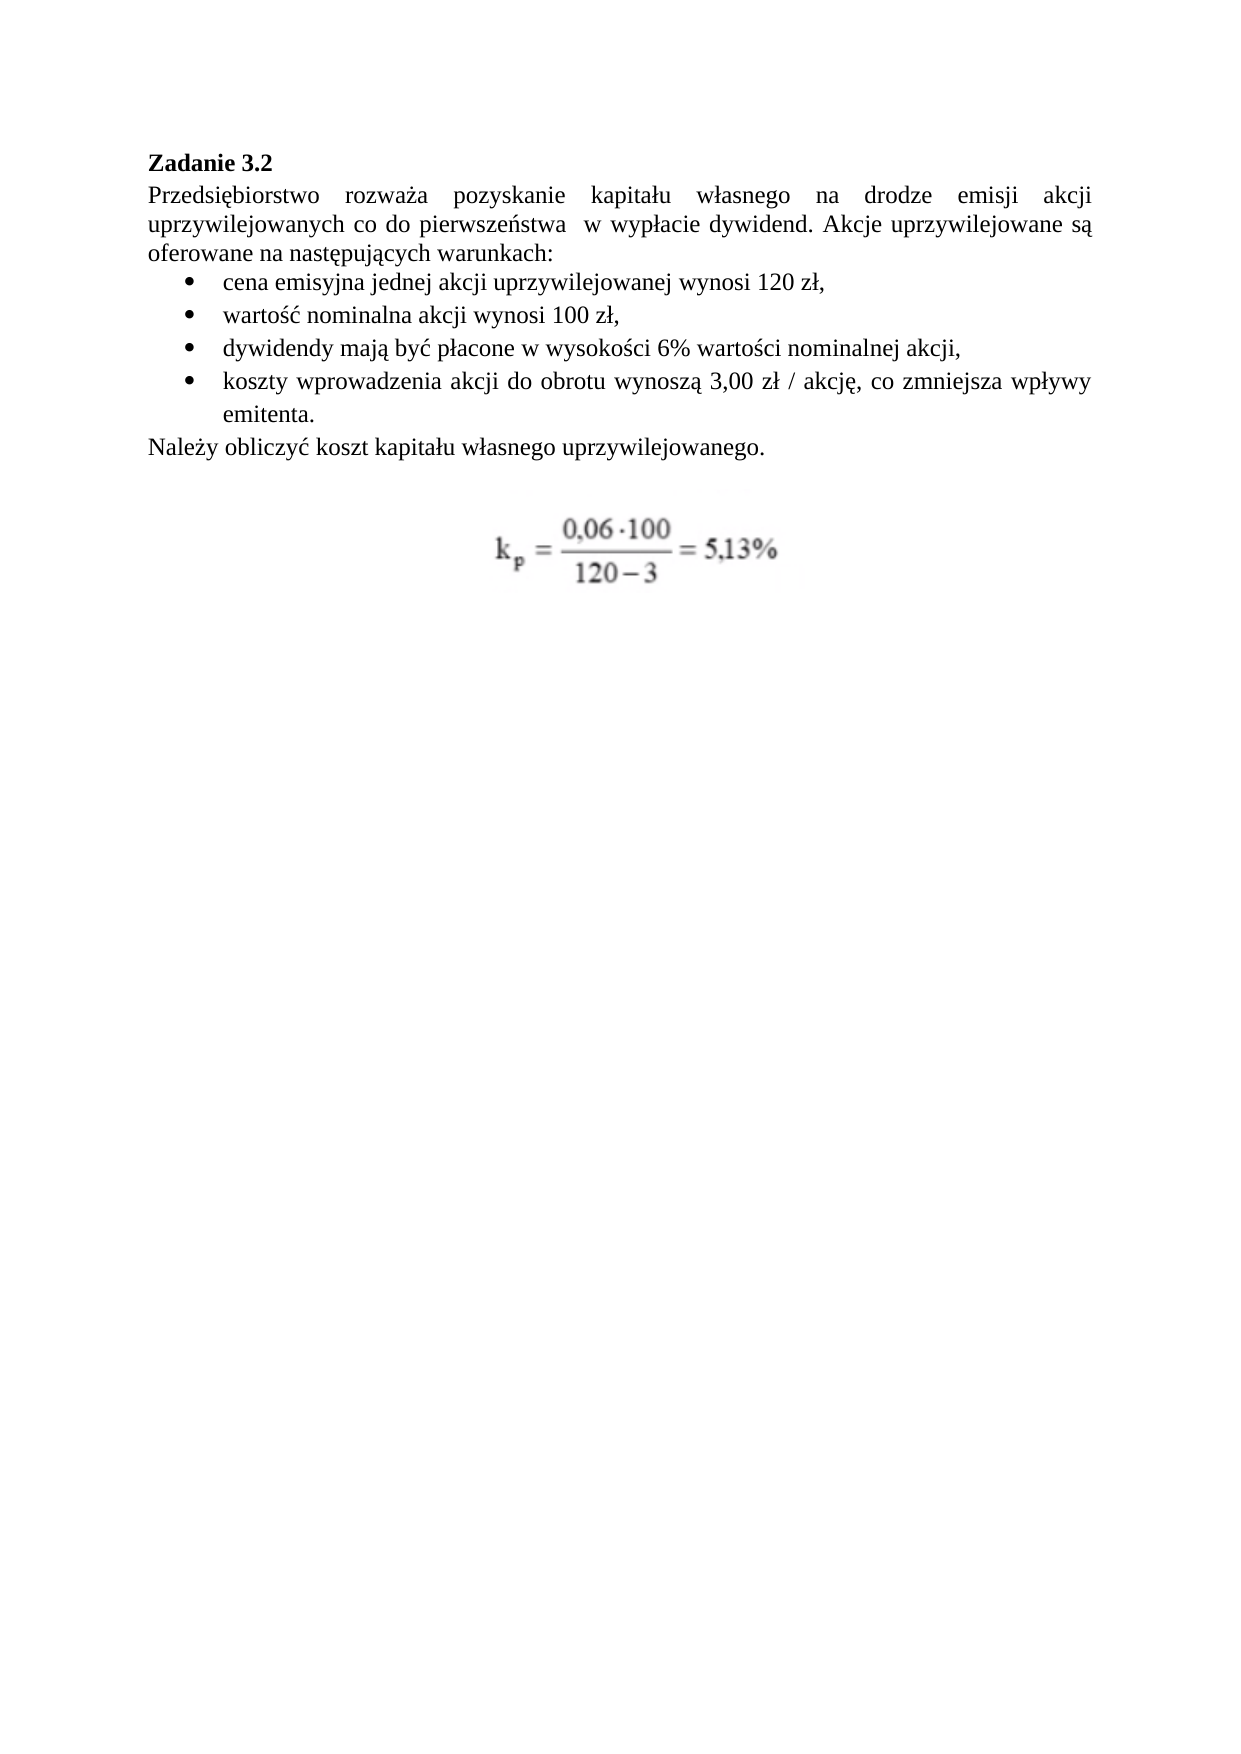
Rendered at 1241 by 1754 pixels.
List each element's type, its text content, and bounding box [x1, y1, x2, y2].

list wartość nominalna akcji wynosi 100 zł, [185, 300, 1093, 329]
subtitle Zadanie 3.2 [148, 148, 1093, 176]
list cena emisyjna jednej akcji uprzywilejowanej wynosi 120 zł, [185, 267, 1093, 296]
list dywidendy mają być płacone w wysokości 6% wartości nominalnej akcji, [185, 333, 1093, 362]
list koszty wprowadzenia akcji do obrotu wynoszą 3,00 zł / akcję, co zmniejsza wpływy emitenta. [185, 366, 1093, 428]
text Należy obliczyć koszt kapitału własnego uprzywilejowanego. [148, 432, 1093, 461]
text Przedsiębiorstwo rozważa pozyskanie kapitału własnego na drodze emisji akcji uprzywilejowanych co do pierwszeństwa w wypłacie dywidend. Akcje uprzywilejowane są oferowane na następujących warunkach: [148, 181, 1093, 267]
picture [435, 489, 806, 593]
